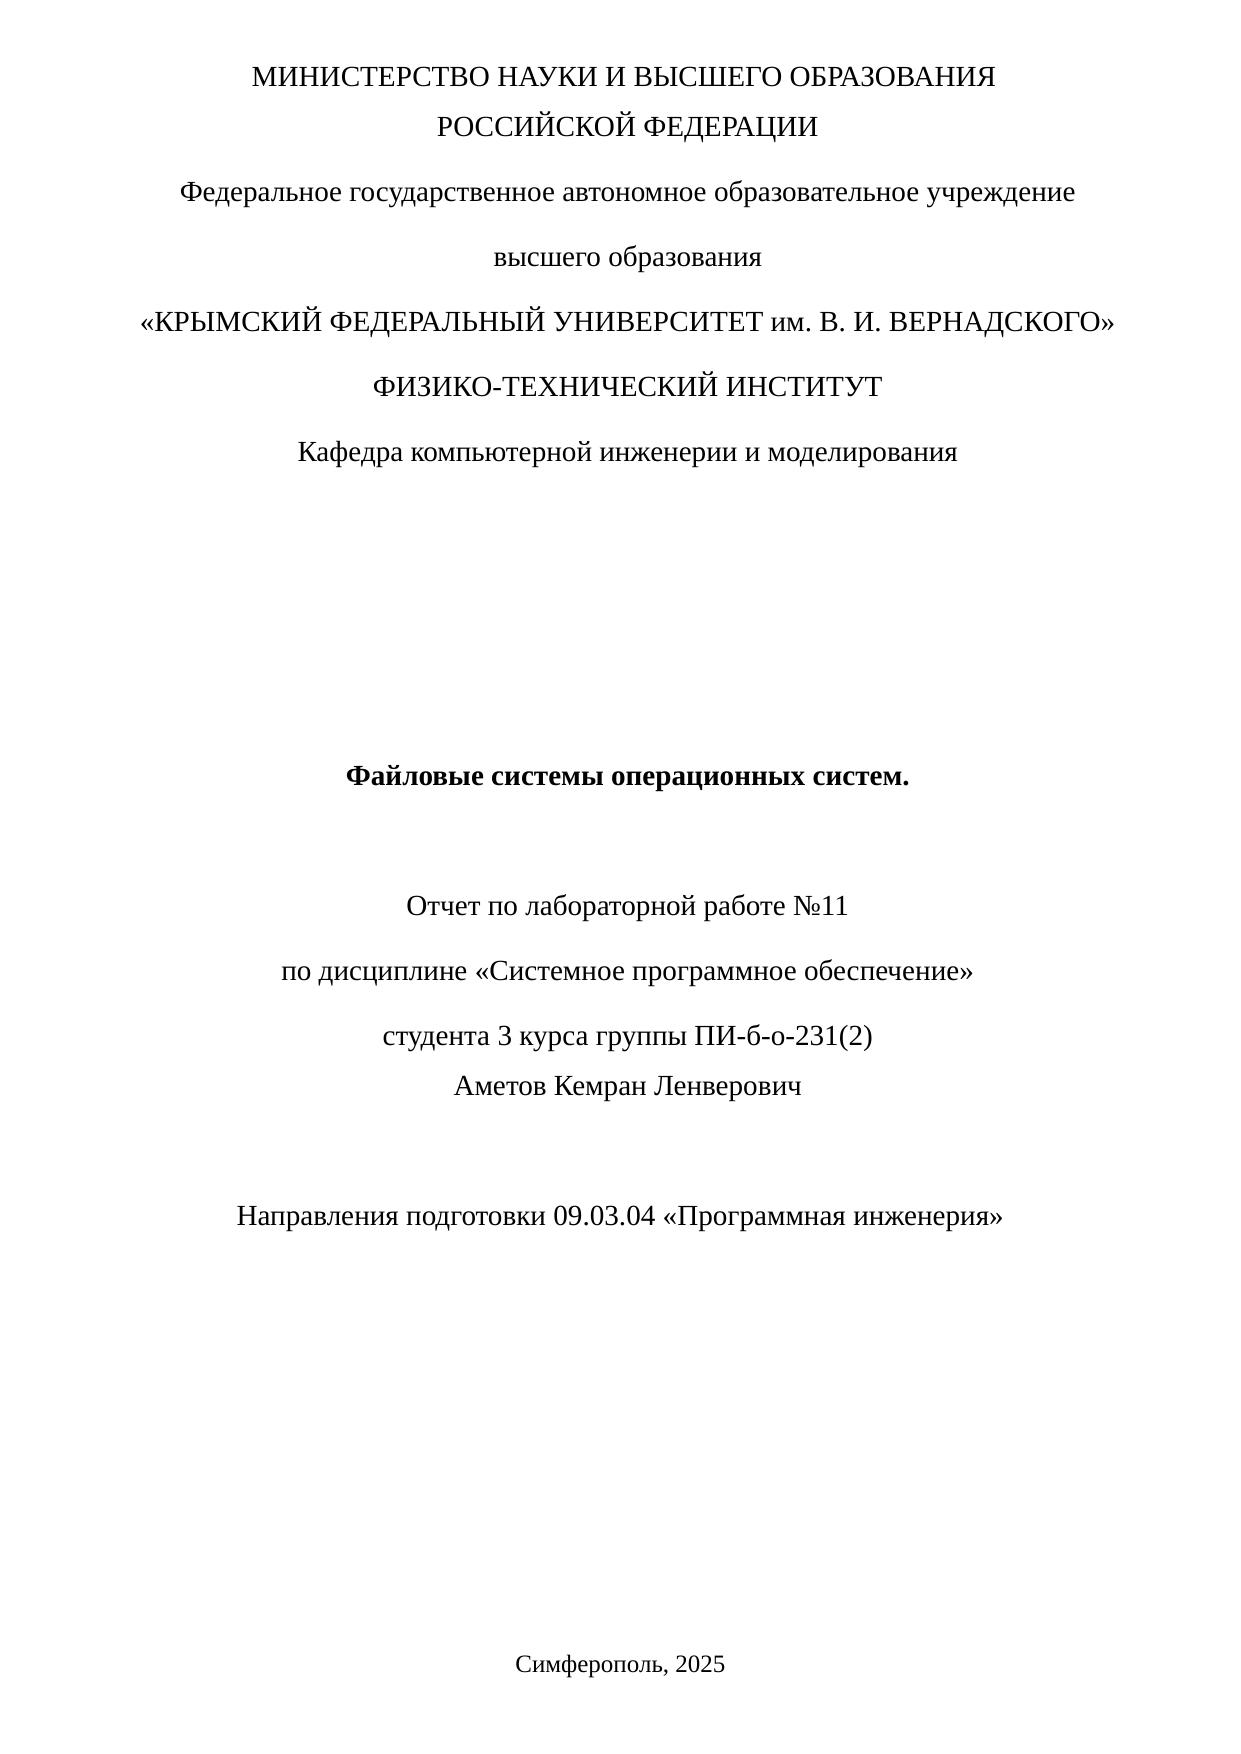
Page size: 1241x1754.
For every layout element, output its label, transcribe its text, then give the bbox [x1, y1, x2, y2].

text Направления подготовки 09.03.04 «Программная инженерия» [59, 1198, 1181, 1275]
text Федеральное государственное автономное образовательное учреждение [59, 174, 1196, 208]
text Файловые системы операционных систем. [59, 758, 1196, 792]
text Симферополь, 2025 [59, 1649, 1181, 1677]
text Отчет по лабораторной работе №11 [59, 888, 1196, 922]
text ФИЗИКО-ТЕХНИЧЕСКИЙ ИНСТИТУТ [59, 369, 1196, 402]
text по дисциплине «Системное программное обеспечение» [59, 953, 1196, 987]
text студента 3 курса группы ПИ-б-о-231(2) Аметов Кемран Ленверович [59, 1018, 1196, 1102]
text «КРЫМСКИЙ ФЕДЕРАЛЬНЫЙ УНИВЕРСИТЕТ им. В. И. ВЕРНАДСКОГО» [59, 304, 1196, 338]
text Кафедра компьютерной инженерии и моделирования [59, 434, 1196, 467]
text МИНИСТЕРСТВО НАУКИ И ВЫСШЕГО ОБРАЗОВАНИЯ РОССИЙСКОЙ ФЕДЕРАЦИИ [59, 59, 1196, 143]
text высшего образования [59, 239, 1196, 273]
